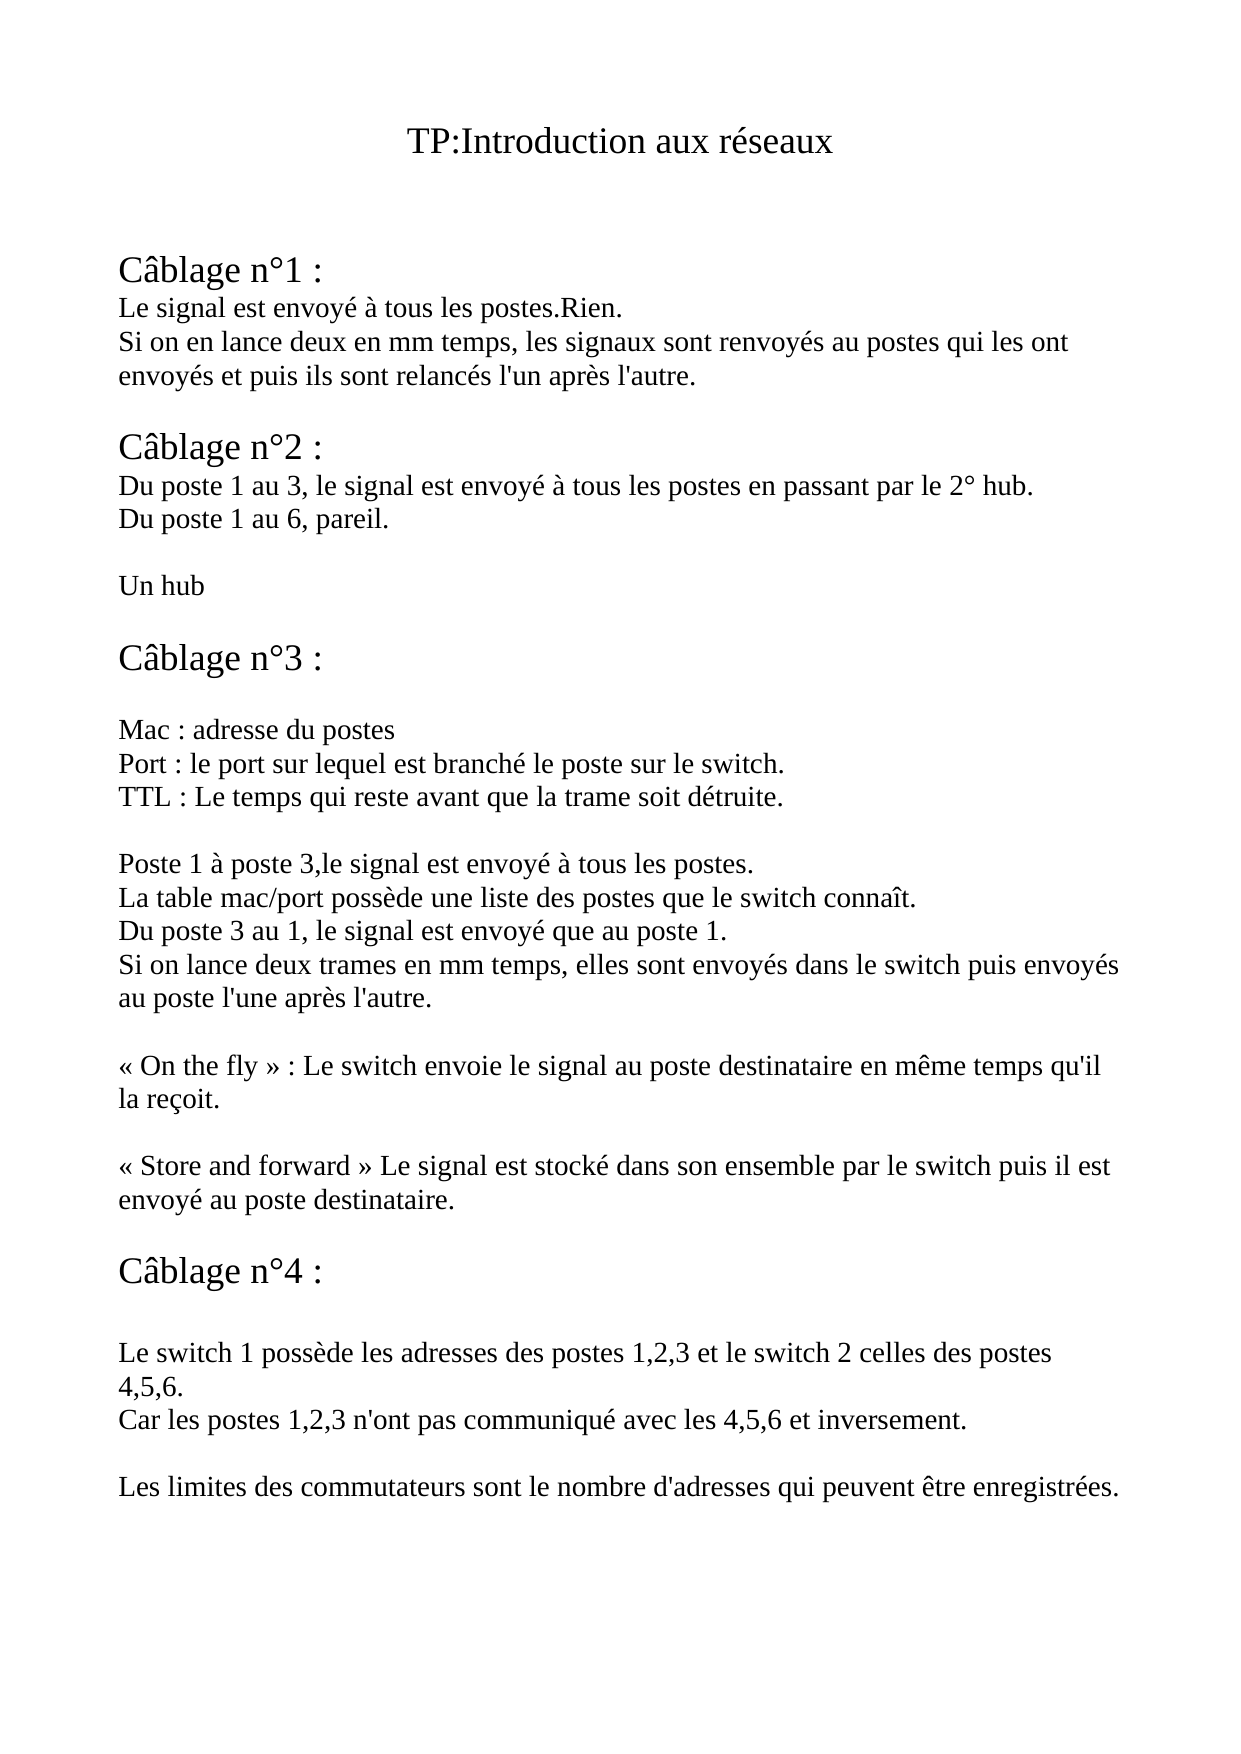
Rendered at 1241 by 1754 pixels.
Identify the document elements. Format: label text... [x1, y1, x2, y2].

text Le switch 1 possède les adresses des postes 1,2,3 et le switch 2 celles des postes 4,5,6. [118, 1335, 1122, 1402]
text Car les postes 1,2,3 n'ont pas communiqué avec les 4,5,6 et inversement. [118, 1402, 1122, 1436]
text Un hub [118, 568, 1122, 602]
text Le signal est envoyé à tous les postes.Rien. [118, 291, 1122, 324]
text « Store and forward » Le signal est stocké dans son ensemble par le switch puis il est envoyé au poste destinataire. [118, 1148, 1122, 1215]
text Du poste 3 au 1, le signal est envoyé que au poste 1. [118, 913, 1122, 947]
text Du poste 1 au 3, le signal est envoyé à tous les postes en passant par le 2° hub. [118, 468, 1122, 501]
text TP:Introduction aux réseaux [118, 118, 1122, 161]
text Câblage n°2 : [118, 425, 1122, 468]
text La table mac/port possède une liste des postes que le switch connaît. [118, 880, 1122, 913]
text Du poste 1 au 6, pareil. [118, 501, 1122, 535]
text TTL : Le temps qui reste avant que la trame soit détruite. [118, 779, 1122, 813]
text Mac : adresse du postes [118, 712, 1122, 746]
text Si on lance deux trames en mm temps, elles sont envoyés dans le switch puis envoyés au poste l'une après l'autre. [118, 947, 1122, 1014]
text Si on en lance deux en mm temps, les signaux sont renvoyés au postes qui les ont envoyés et puis ils sont relancés l'un après l'autre. [118, 324, 1122, 391]
text Câblage n°3 : [118, 636, 1122, 679]
text Port : le port sur lequel est branché le poste sur le switch. [118, 746, 1122, 779]
text Câblage n°1 : [118, 247, 1122, 291]
text Câblage n°4 : [118, 1249, 1122, 1292]
text Les limites des commutateurs sont le nombre d'adresses qui peuvent être enregistrées. [118, 1469, 1122, 1503]
text « On the fly » : Le switch envoie le signal au poste destinataire en même temps qu'il la reçoit. [118, 1048, 1122, 1115]
text Poste 1 à poste 3,le signal est envoyé à tous les postes. [118, 846, 1122, 880]
